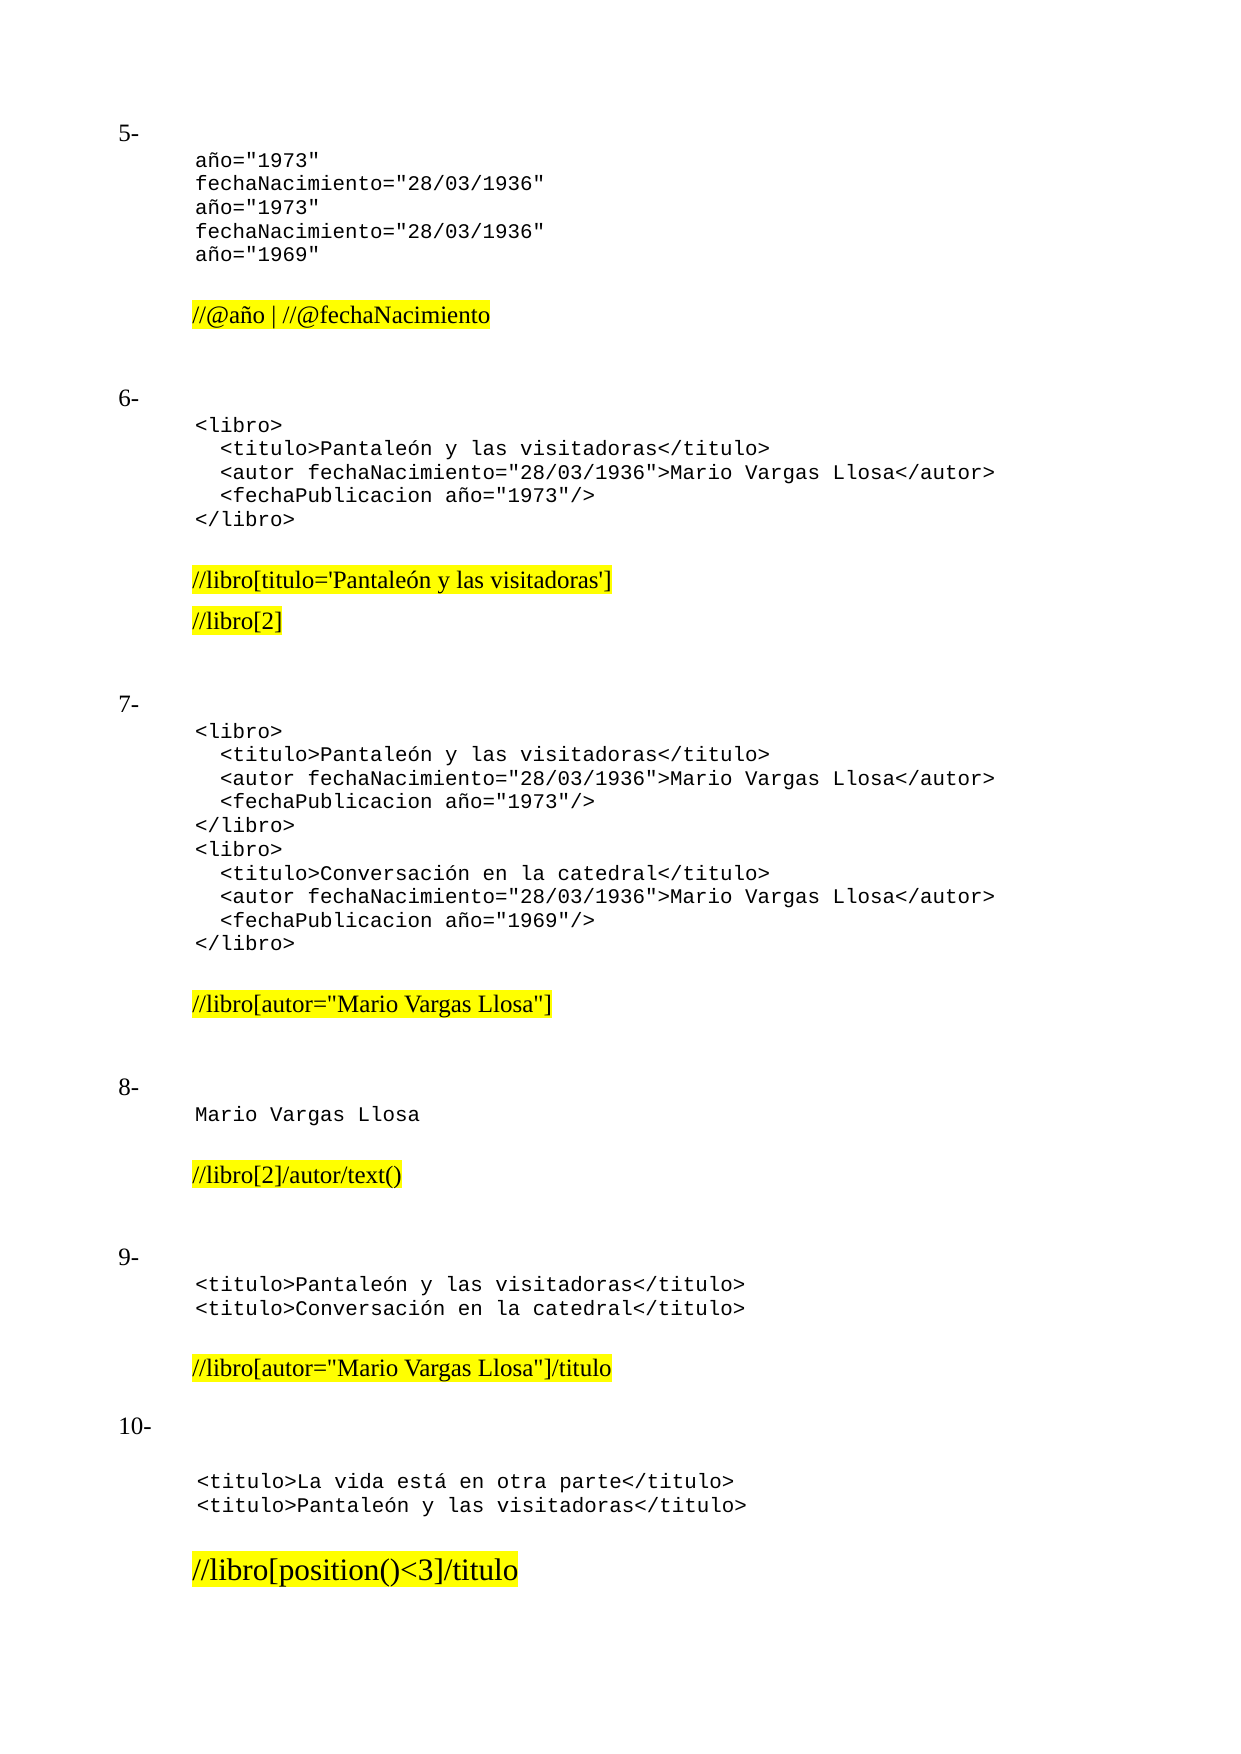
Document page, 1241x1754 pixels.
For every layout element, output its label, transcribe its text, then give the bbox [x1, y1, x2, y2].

table_header <libro> <titulo>Pantaleón y las visitadoras</titulo> <autor fechaNacimiento="28/03/1936">Mario Vargas Llosa</autor> <fechaPublicacion año="1973"/> </libro> <libro> <titulo>Conversación en la catedral</titulo> <autor fechaNacimiento="28/03/1936">Mario Vargas Llosa</autor> <fechaPublicacion año="1969"/> </libro> [192, 718, 1009, 989]
text //libro[autor="Mario Vargas Llosa"]/titulo [118, 1353, 1122, 1382]
text //libro[position()<3]/titulo [118, 1551, 1122, 1587]
table_header Mario Vargas Llosa [192, 1101, 434, 1160]
table_header <titulo>Pantaleón y las visitadoras</titulo> <titulo>Conversación en la catedral</titulo> [192, 1271, 1003, 1353]
text 7- [118, 689, 1122, 718]
text //libro[autor="Mario Vargas Llosa"] [118, 989, 1122, 1018]
text //@año | //@fechaNacimiento [118, 300, 1122, 329]
text 6- [118, 383, 1122, 412]
text 5- [118, 118, 1122, 147]
table_header <titulo>La vida está en otra parte</titulo> <titulo>Pantaleón y las visitadoras</titulo> [194, 1469, 1002, 1551]
text 9- [118, 1242, 1122, 1271]
text //libro[2]/autor/text() [118, 1160, 1122, 1188]
table_header año="1973" fechaNacimiento="28/03/1936" año="1973" fechaNacimiento="28/03/1936" año="1969" [192, 147, 559, 300]
table_header <libro> <titulo>Pantaleón y las visitadoras</titulo> <autor fechaNacimiento="28/03/1936">Mario Vargas Llosa</autor> <fechaPublicacion año="1973"/> </libro> [192, 412, 1009, 565]
text //libro[titulo='Pantaleón y las visitadoras'] [118, 565, 1122, 594]
text 10- [118, 1411, 1122, 1440]
text //libro[2] [118, 606, 1122, 635]
text 8- [118, 1072, 1122, 1101]
